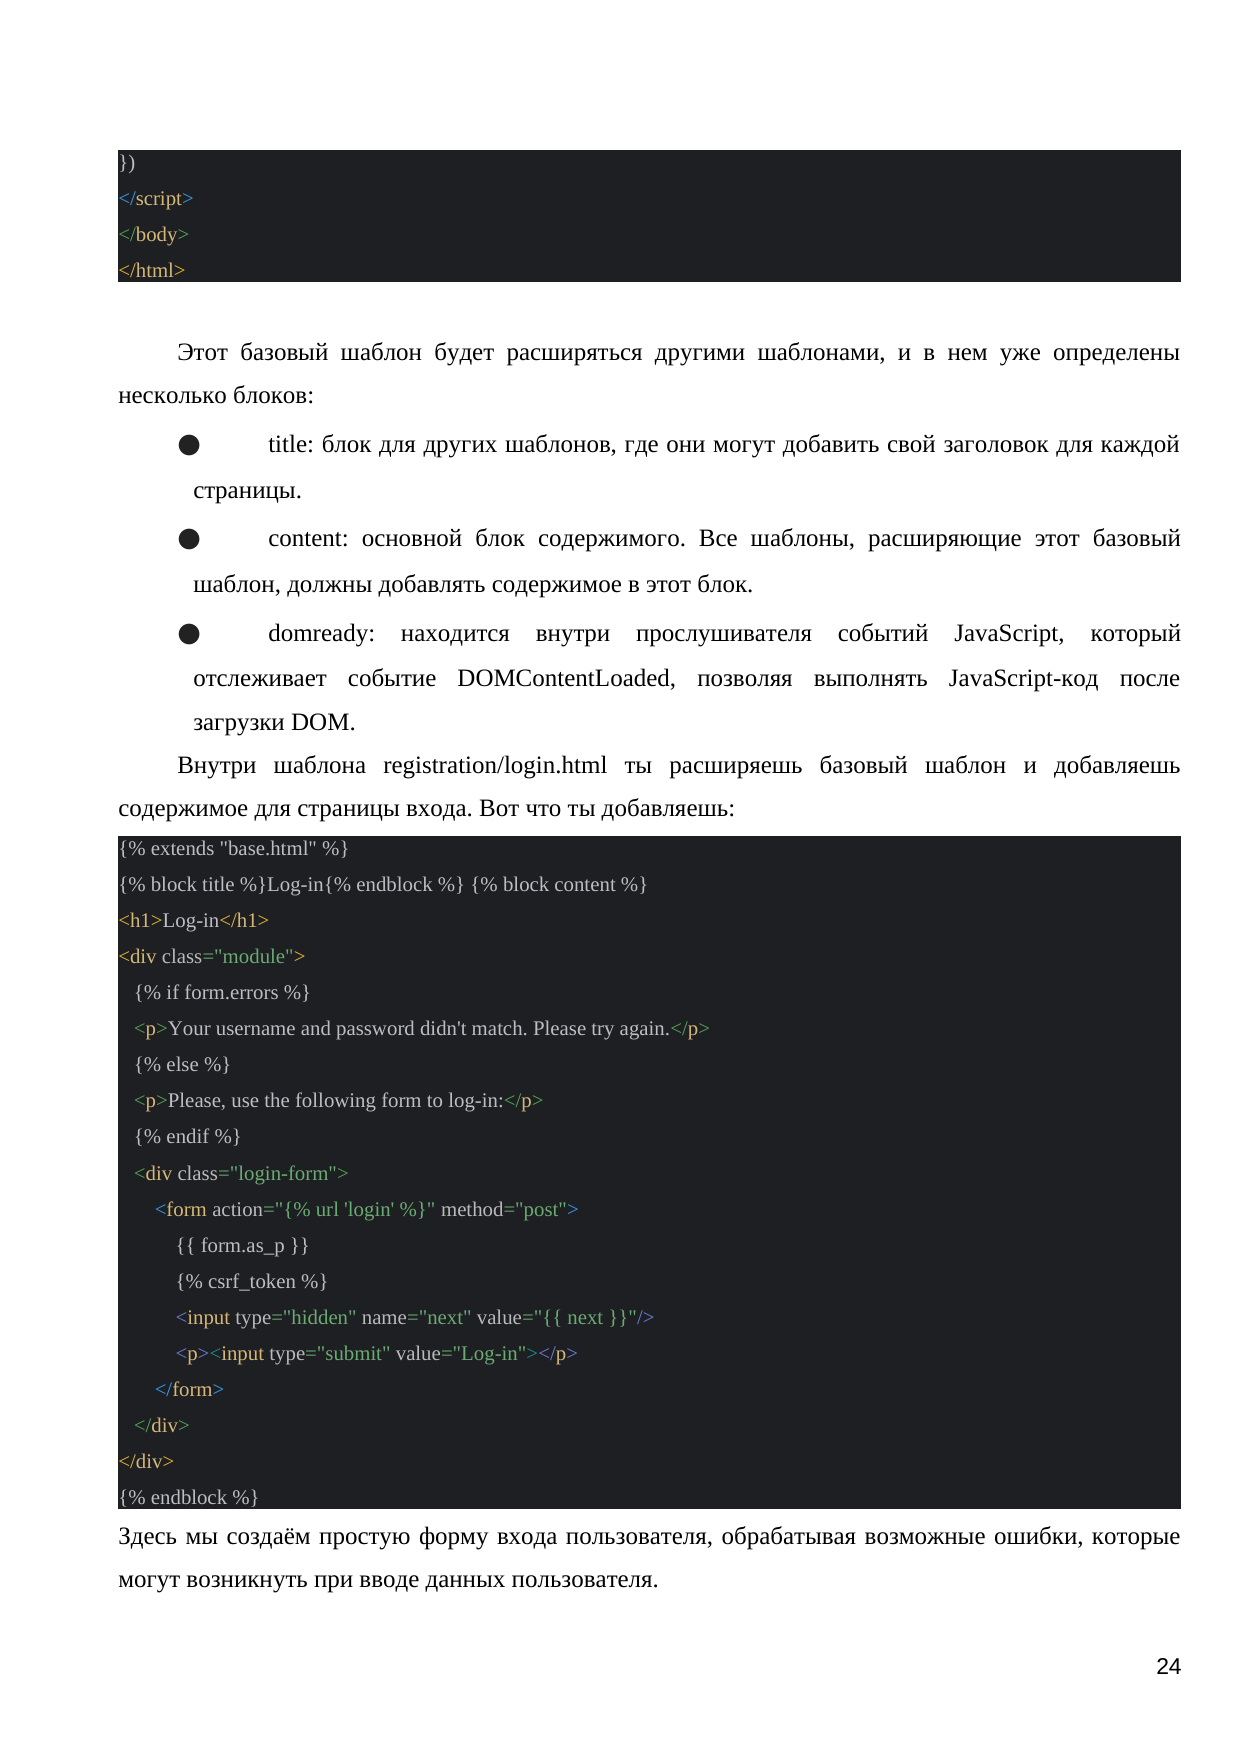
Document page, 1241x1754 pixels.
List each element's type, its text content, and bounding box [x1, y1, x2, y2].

text {% if form.errors %} [118, 980, 1181, 1004]
text {% endblock %} [118, 1485, 1181, 1509]
text </div> [118, 1449, 1181, 1473]
text </div> [118, 1413, 1181, 1437]
text <div class="module"> [118, 944, 1181, 968]
text Внутри шаблона registration/login.html ты расширяешь базовый шаблон и добавляешь содержимое для страницы входа. Вот что ты добавляешь: [118, 750, 1181, 822]
text <form action="{% url 'login' %}" method="post"> [118, 1196, 1181, 1221]
text <h1>Log-in</h1> [118, 908, 1181, 932]
text {% endif %} [118, 1124, 1181, 1148]
list title: блок для других шаблонов, где они могут добавить свой заголовок для каждой страницы. [177, 423, 1181, 503]
text Этот базовый шаблон будет расширяться другими шаблонами, и в нем уже определены несколько блоков: [118, 337, 1181, 409]
text {% csrf_token %} [118, 1268, 1181, 1293]
list domready: находится внутри прослушивателя событий JavaScript, который отслеживает событие DOMContentLoaded, позволяя выполнять JavaScript-код после загрузки DOM. [177, 612, 1181, 735]
text <p>Your username and password didn't match. Please try again.</p> [118, 1016, 1181, 1040]
text <p><input type="submit" value="Log-in"></p> [118, 1341, 1181, 1365]
text <div class="login-form"> [118, 1160, 1181, 1184]
text {% extends "base.html" %} [118, 836, 1181, 860]
text <input type="hidden" name="next" value="{{ next }}"/> [118, 1304, 1181, 1329]
text </html> [118, 258, 1181, 282]
text </form> [118, 1377, 1181, 1401]
text {{ form.as_p }} [118, 1232, 1181, 1257]
text {% else %} [118, 1052, 1181, 1076]
text }) [118, 150, 1181, 174]
text <p>Please, use the following form to log-in:</p> [118, 1088, 1181, 1112]
text </body> [118, 222, 1181, 246]
text </script> [118, 186, 1181, 210]
list content: основной блок содержимого. Все шаблоны, расширяющие этот базовый шаблон, должны добавлять содержимое в этот блок. [177, 518, 1181, 598]
text Здесь мы создаём простую форму входа пользователя, обрабатывая возможные ошибки, которые могут возникнуть при вводе данных пользователя. [118, 1521, 1181, 1593]
text {% block title %}Log-in{% endblock %} {% block content %} [118, 872, 1181, 896]
